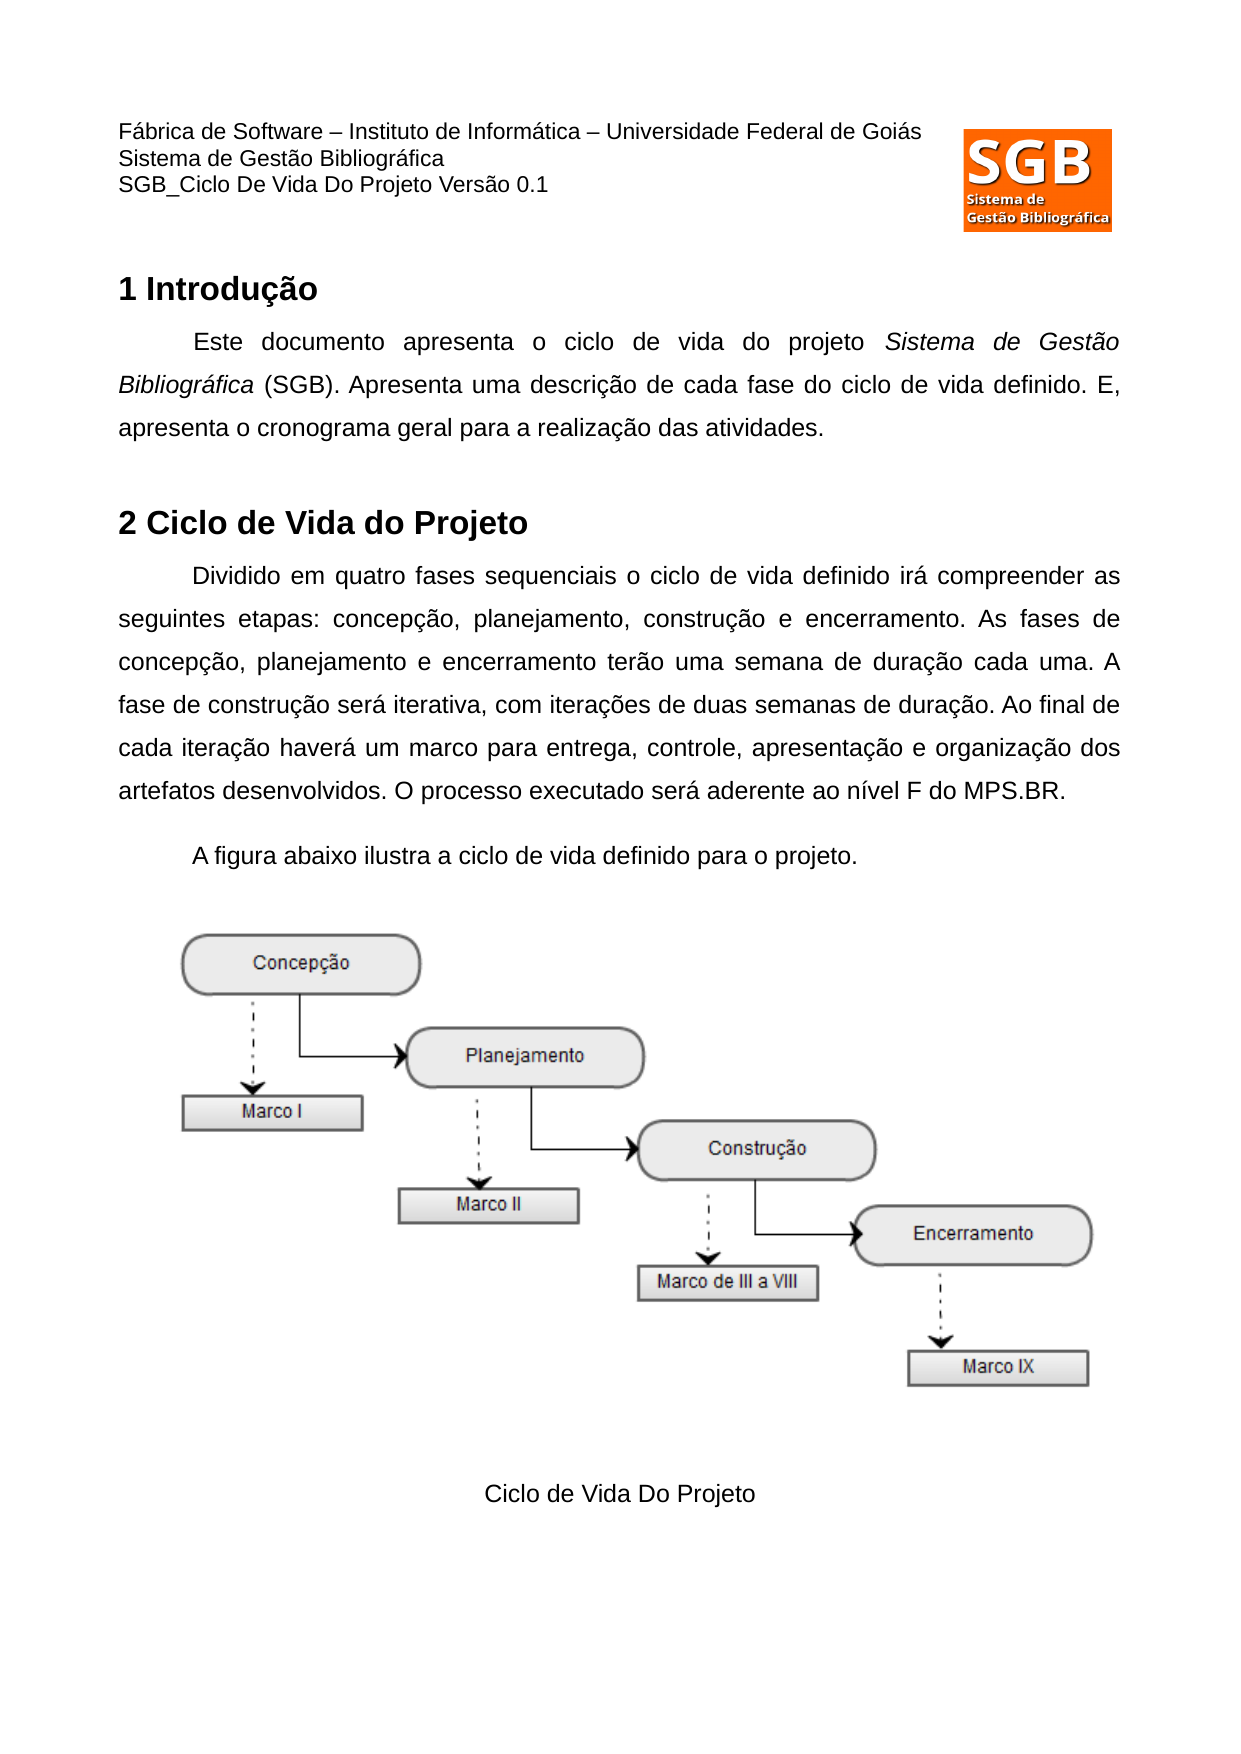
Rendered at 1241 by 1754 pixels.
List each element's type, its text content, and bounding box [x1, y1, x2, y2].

text Este documento apresenta o ciclo de vida do projeto Sistema de Gestão Bibliográfica (SGB). Apresenta uma descrição de cada fase do ciclo de vida definido. E, apresenta o cronograma geral para a realização das atividades. [118, 327, 1122, 442]
picture [963, 129, 1112, 232]
text Dividido em quatro fases sequenciais o ciclo de vida definido irá compreender as seguintes etapas: concepção, planejamento, construção e encerramento. As fases de concepção, planejamento e encerramento terão uma semana de duração cada uma. A fase de construção será iterativa, com iterações de duas semanas de duração. Ao final de cada iteração haverá um marco para entrega, controle, apresentação e organização dos artefatos desenvolvidos. O processo executado será aderente ao nível F do MPS.BR. [118, 561, 1122, 805]
text Ciclo de Vida Do Projeto [118, 906, 1122, 1508]
text A figura abaixo ilustra a ciclo de vida definido para o projeto. [118, 841, 1122, 870]
subtitle 1 Introdução [118, 269, 1122, 308]
subtitle 2 Ciclo de Vida do Projeto [118, 503, 1122, 541]
